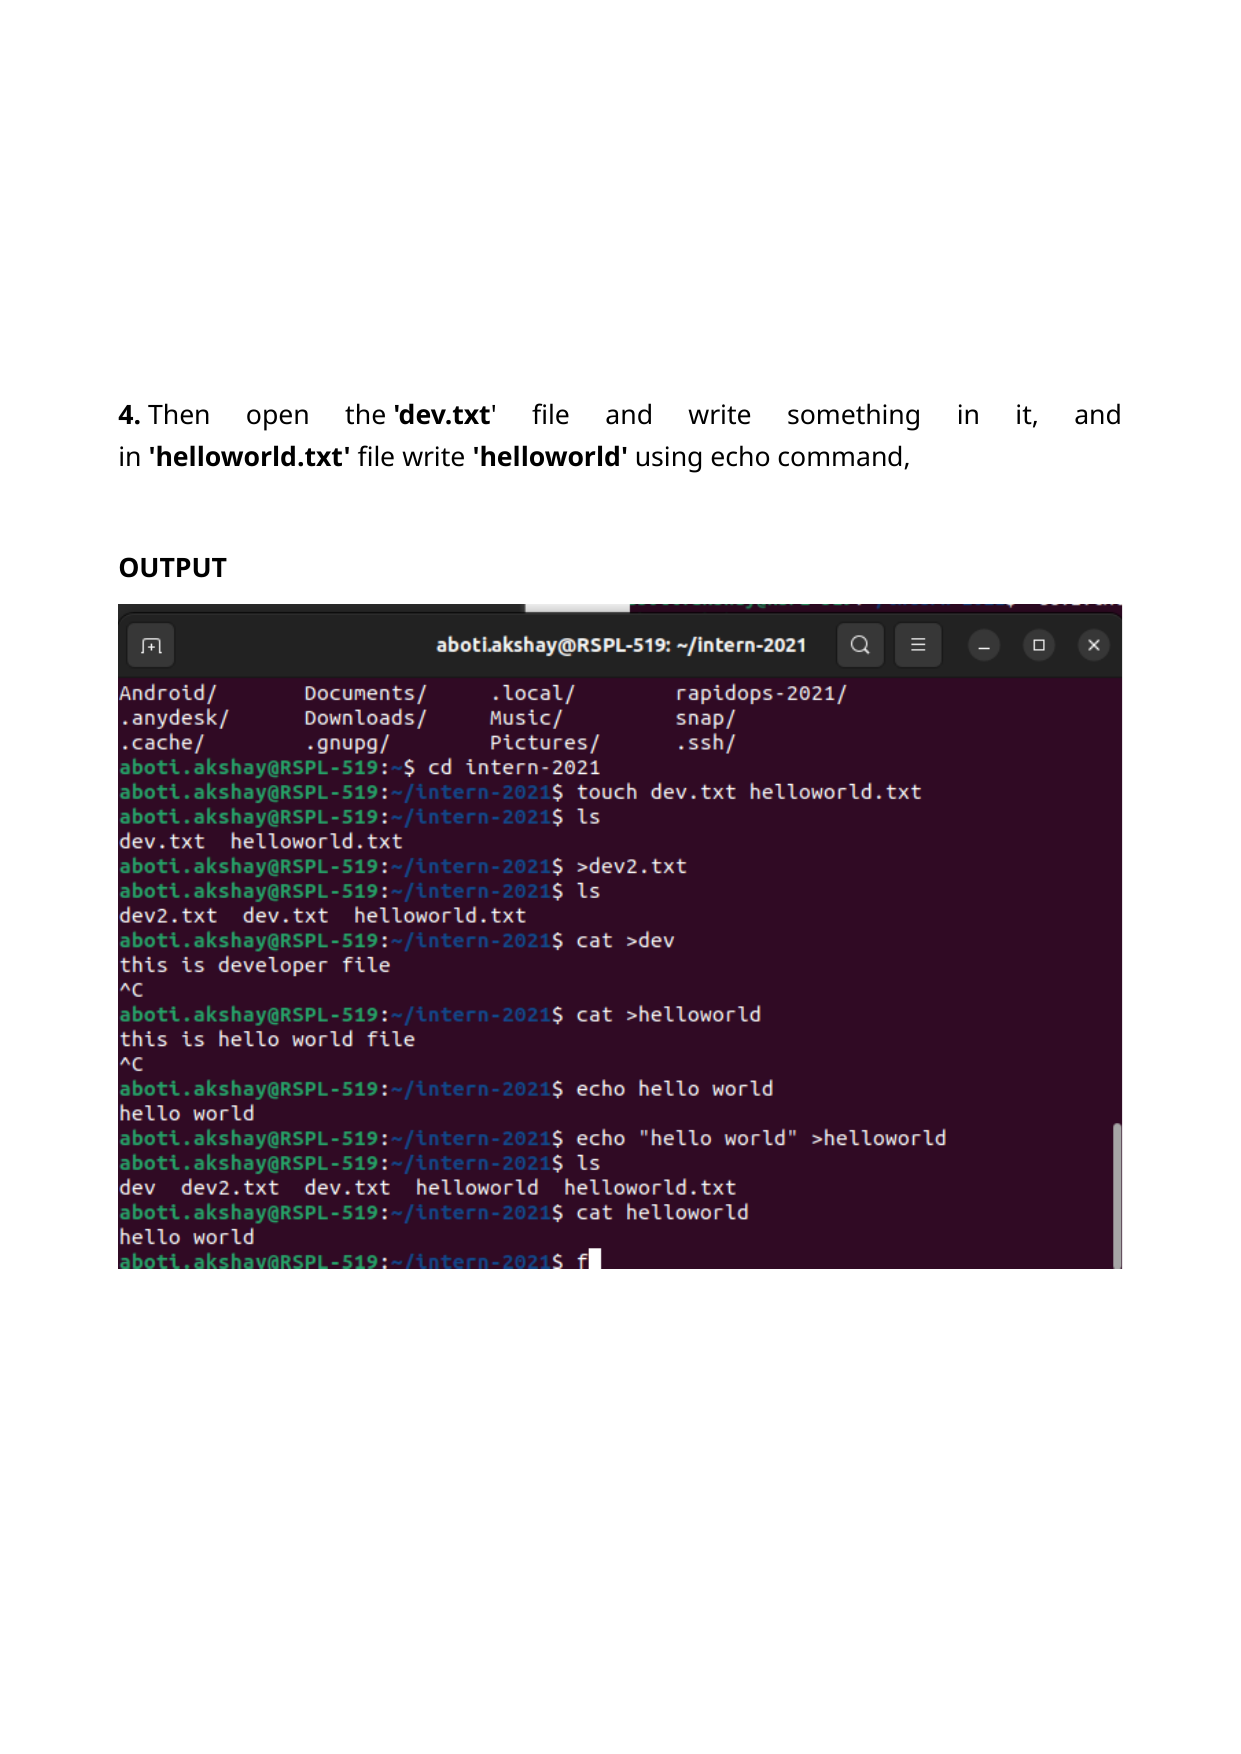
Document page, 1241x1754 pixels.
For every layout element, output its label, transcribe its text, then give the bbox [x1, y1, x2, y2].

picture [118, 604, 1123, 1269]
text OUTPUT [118, 549, 1122, 585]
text 4. Then open the 'dev.txt' file and write something in it, and in 'helloworld.txt' file write 'helloworld' using echo command, [118, 396, 1122, 474]
